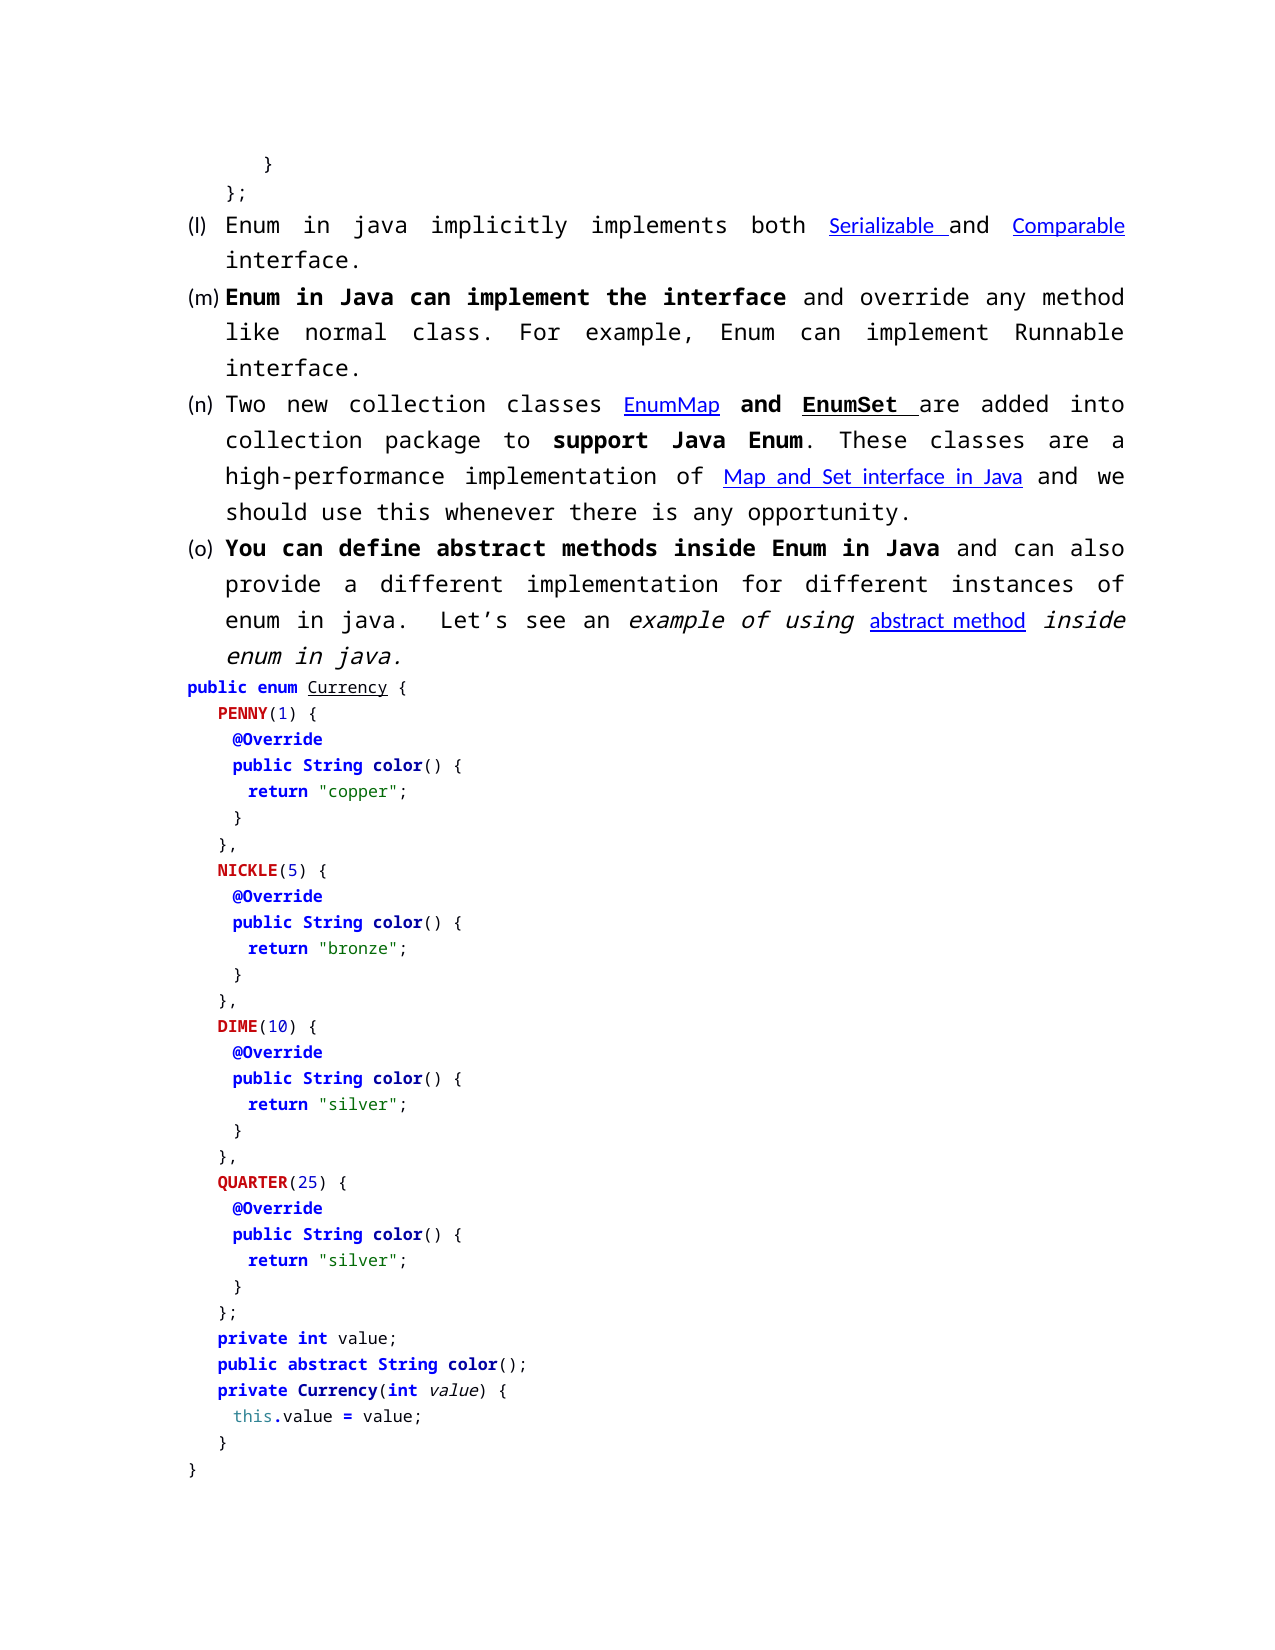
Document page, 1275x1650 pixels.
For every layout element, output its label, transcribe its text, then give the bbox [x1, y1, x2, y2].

list return "silver"; [150, 1092, 1125, 1115]
list @Override [150, 728, 1125, 751]
list return "bronze"; [150, 936, 1125, 959]
list public enum Currency { [150, 676, 1125, 698]
list return "silver"; [150, 1249, 1125, 1271]
list } [150, 1457, 1125, 1480]
list @Override [150, 1040, 1125, 1063]
list private int value; [150, 1327, 1125, 1349]
list Two new collection classes EnumMap and EnumSet are added into collection package to support Java Enum. These classes are a high-performance implementation of Map and Set interface in Java and we should use this whenever there is any opportunity. [187, 388, 1125, 527]
list DIME(10) { [150, 1014, 1125, 1037]
list public abstract String color(); [150, 1353, 1125, 1376]
list } [150, 806, 1125, 829]
list public String color() { [150, 1223, 1125, 1245]
list NICKLE(5) { [150, 858, 1125, 881]
list } [150, 1275, 1125, 1297]
list }; [187, 179, 1125, 205]
list } [150, 962, 1125, 985]
list this.value = value; [150, 1405, 1125, 1428]
list }, [150, 832, 1125, 855]
list QUARTER(25) { [150, 1171, 1125, 1193]
list } [150, 1118, 1125, 1141]
list Enum in Java can implement the interface and override any method like normal class. For example, Enum can implement Runnable interface. [187, 280, 1125, 383]
list }, [150, 1144, 1125, 1167]
list public String color() { [150, 1066, 1125, 1089]
list public String color() { [150, 754, 1125, 777]
list return "copper"; [150, 780, 1125, 803]
list PENNY(1) { [150, 702, 1125, 724]
list @Override [150, 884, 1125, 907]
list public String color() { [150, 910, 1125, 933]
list @Override [150, 1197, 1125, 1219]
list } [225, 150, 1125, 176]
list Enum in java implicitly implements both Serializable and Comparable interface. [187, 208, 1125, 276]
list private Currency(int value) { [150, 1379, 1125, 1402]
list } [150, 1431, 1125, 1454]
list }, [150, 988, 1125, 1011]
list }; [150, 1301, 1125, 1323]
list You can define abstract methods inside Enum in Java and can also provide a different implementation for different instances of enum in java. Let’s see an example of using abstract method inside enum in java. [187, 532, 1125, 671]
